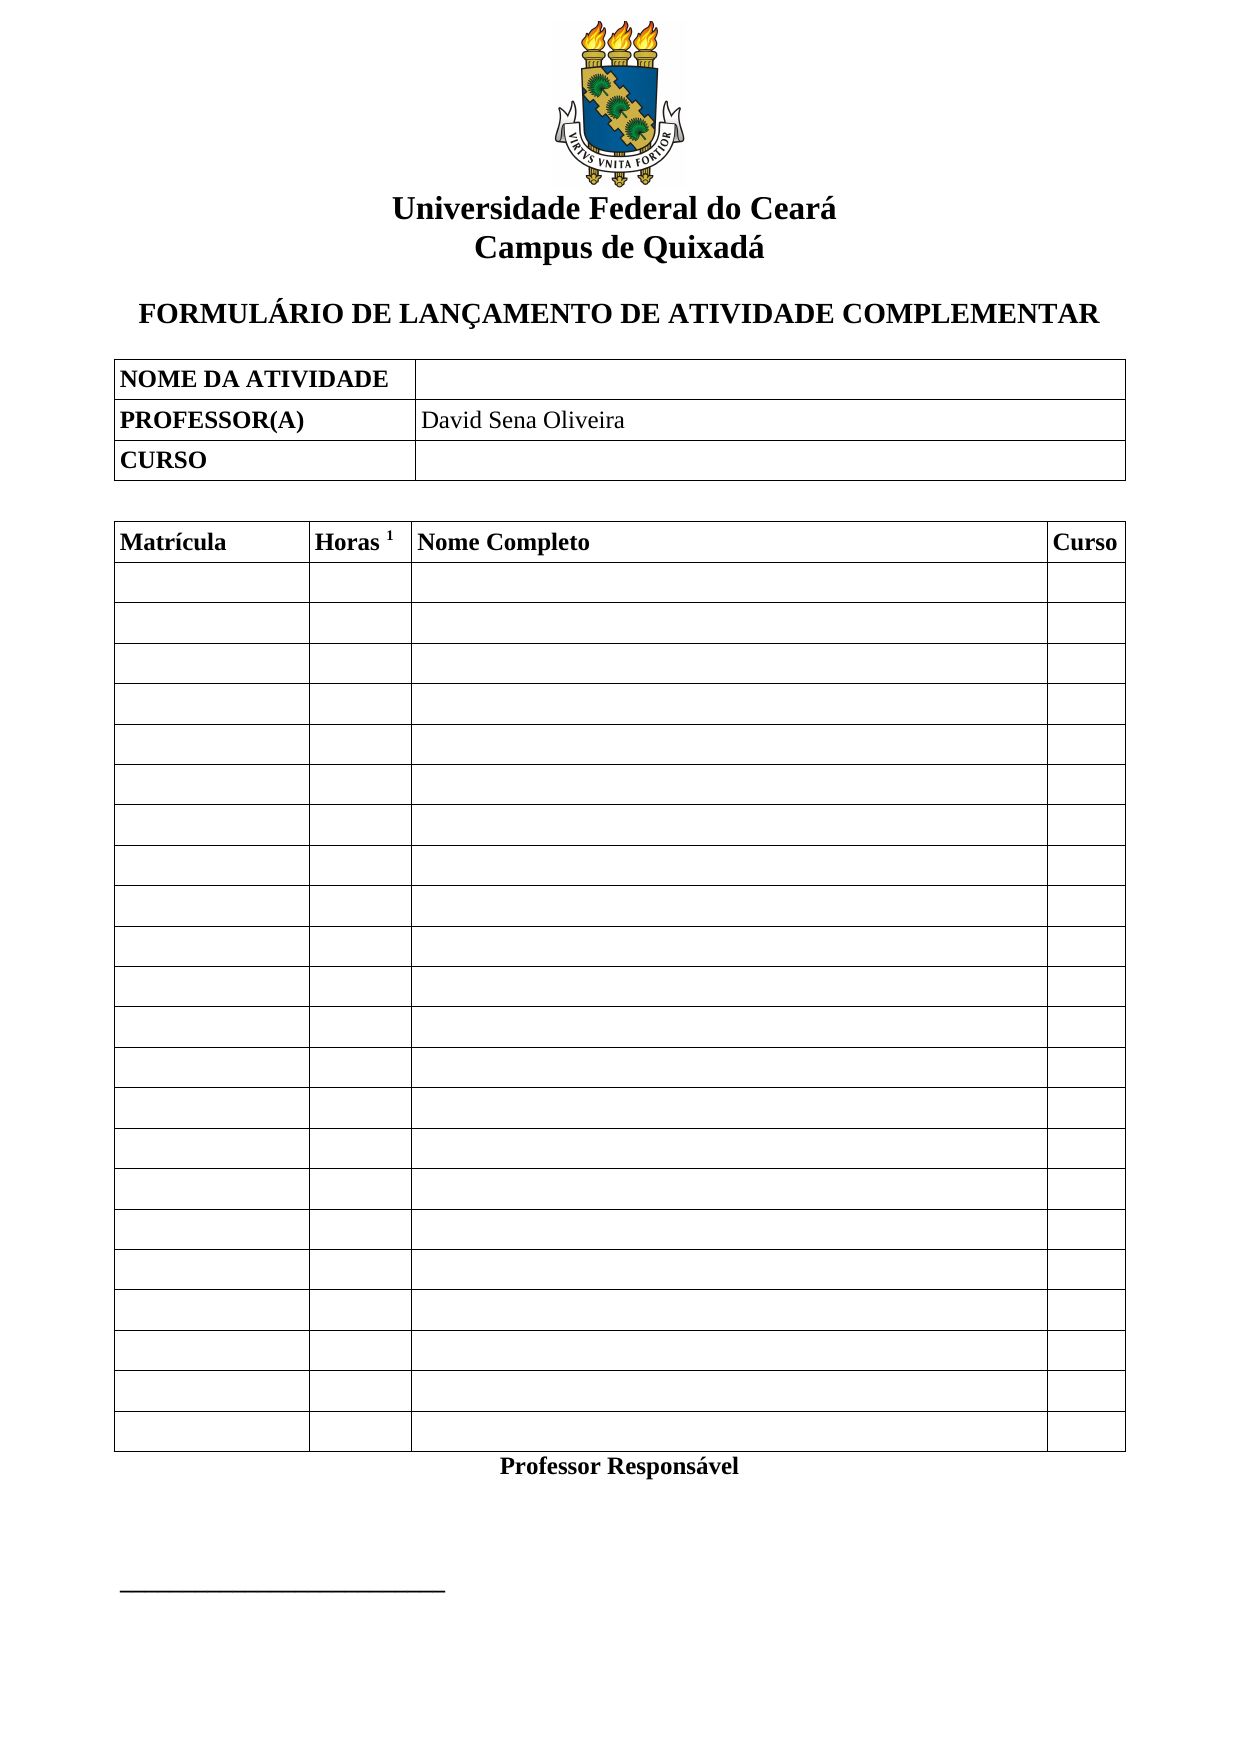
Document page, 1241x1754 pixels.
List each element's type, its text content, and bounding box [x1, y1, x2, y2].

table_cell [416, 441, 1125, 480]
table_cell [1048, 1371, 1125, 1411]
table_cell [1048, 1210, 1125, 1249]
table_cell [310, 1210, 411, 1249]
table_cell [1048, 967, 1125, 1006]
table_cell [412, 927, 1047, 966]
table_cell [412, 603, 1047, 643]
table_cell [1048, 1250, 1125, 1289]
table_cell PROFESSOR(A) [115, 400, 415, 439]
table_cell [310, 1290, 411, 1330]
table_cell [1048, 684, 1125, 723]
table_cell [310, 886, 411, 926]
table_cell [310, 1088, 411, 1128]
table_header NOME DA ATIVIDADE [115, 360, 415, 399]
table_cell [1048, 1412, 1125, 1451]
table_cell [310, 1371, 411, 1411]
table_cell [310, 1129, 411, 1168]
table_cell [115, 765, 309, 804]
table_cell [115, 846, 309, 885]
table_cell [412, 1129, 1047, 1168]
table_cell [1048, 1007, 1125, 1047]
table_cell [115, 684, 309, 723]
table_cell [412, 1250, 1047, 1289]
table_cell [115, 1129, 309, 1168]
table_cell [1048, 644, 1125, 683]
table_cell [310, 1007, 411, 1047]
table_cell [115, 1007, 309, 1047]
table_cell [1048, 1331, 1125, 1370]
table_cell [310, 1048, 411, 1087]
table_cell [115, 1048, 309, 1087]
table_cell [412, 1048, 1047, 1087]
table_cell [115, 1331, 309, 1370]
table_cell [115, 1371, 309, 1411]
table_cell [412, 1210, 1047, 1249]
table_cell [310, 1331, 411, 1370]
table_cell [115, 967, 309, 1006]
table_cell [412, 1088, 1047, 1128]
table_cell [310, 644, 411, 683]
table_cell [1048, 805, 1125, 845]
table_cell [412, 805, 1047, 845]
table_cell [412, 886, 1047, 926]
table_cell [115, 1088, 309, 1128]
table_cell [412, 684, 1047, 723]
text FORMULÁRIO DE LANÇAMENTO DE ATIVIDADE COMPLEMENTAR [114, 296, 1125, 330]
table_cell David Sena Oliveira [416, 400, 1125, 439]
table_cell [412, 1007, 1047, 1047]
table_cell [115, 725, 309, 764]
table_cell [310, 603, 411, 643]
table_cell [1048, 1088, 1125, 1128]
table_cell [115, 603, 309, 643]
table_cell [412, 1169, 1047, 1208]
table_cell [1048, 1129, 1125, 1168]
table_header Horas 1 [310, 522, 411, 562]
table_cell [1048, 603, 1125, 643]
table_cell [310, 1412, 411, 1451]
table_cell [115, 1210, 309, 1249]
table_cell [412, 563, 1047, 602]
table_header Nome Completo [412, 522, 1047, 562]
table_cell [115, 644, 309, 683]
table_cell [310, 846, 411, 885]
table_header Curso [1048, 522, 1125, 562]
table_cell [115, 1250, 309, 1289]
table_cell [115, 1412, 309, 1451]
text Professor Responsável [451, 1452, 788, 1480]
table_cell [412, 846, 1047, 885]
text __________________________ [114, 1566, 451, 1595]
table_cell [310, 725, 411, 764]
text Campus de Quixadá [114, 227, 1125, 265]
table_cell [412, 1290, 1047, 1330]
text Universidade Federal do Ceará [102, 47, 1126, 227]
table_cell [115, 563, 309, 602]
table_cell [412, 1371, 1047, 1411]
table_cell [310, 765, 411, 804]
table_cell [115, 927, 309, 966]
table_cell [115, 805, 309, 845]
table_cell [310, 927, 411, 966]
table_cell [310, 967, 411, 1006]
table_cell [1048, 765, 1125, 804]
table_cell [412, 725, 1047, 764]
table_cell [412, 644, 1047, 683]
table_cell [1048, 1290, 1125, 1330]
table_cell [412, 967, 1047, 1006]
table_cell [1048, 1048, 1125, 1087]
table_cell [1048, 563, 1125, 602]
table_cell CURSO [115, 441, 415, 480]
table_cell [412, 1331, 1047, 1370]
table_cell [1048, 886, 1125, 926]
table_cell [1048, 927, 1125, 966]
table_cell [1048, 846, 1125, 885]
table_header Matrícula [115, 522, 309, 562]
table_header [416, 360, 1125, 399]
table_cell [310, 1169, 411, 1208]
table_cell [115, 1169, 309, 1208]
table_cell [310, 684, 411, 723]
table_cell [310, 805, 411, 845]
table_cell [412, 765, 1047, 804]
table_cell [310, 1250, 411, 1289]
picture [553, 21, 686, 189]
table_cell [1048, 725, 1125, 764]
table_cell [1048, 1169, 1125, 1208]
table_cell [115, 1290, 309, 1330]
table_cell [310, 563, 411, 602]
table_cell [412, 1412, 1047, 1451]
table_cell [115, 886, 309, 926]
